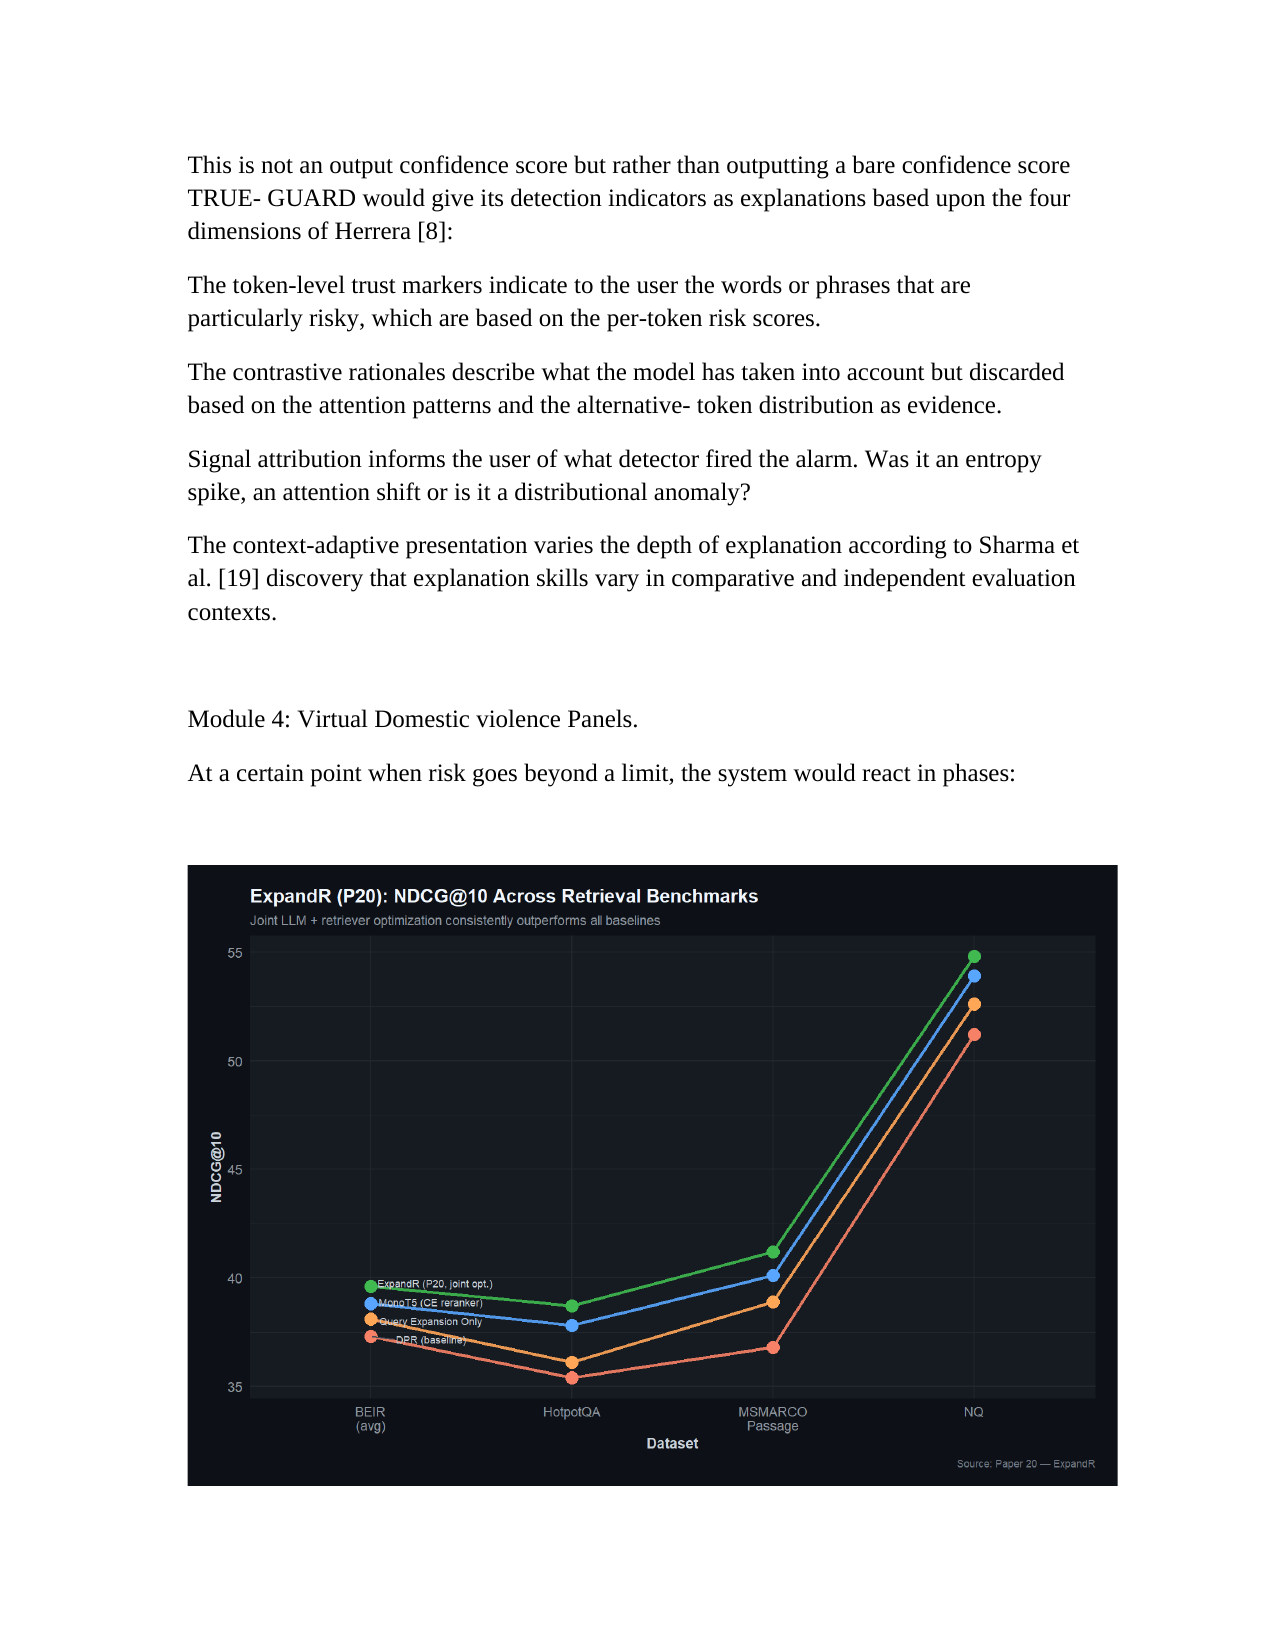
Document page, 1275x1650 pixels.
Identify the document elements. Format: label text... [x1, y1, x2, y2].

text The token-level trust markers indicate to the user the words or phrases that are particularly risky, which are based on the per-token risk scores. [187, 270, 1087, 332]
text This is not an output confidence score but rather than outputting a bare confidence score TRUE- GUARD would give its detection indicators as explanations based upon the four dimensions of Herrera [8]: [187, 150, 1087, 245]
text At a certain point when risk goes beyond a limit, the system would react in phases: [187, 758, 1087, 787]
text The contrastive rationales describe what the model has taken into account but discarded based on the attention patterns and the alternative- token distribution as evidence. [187, 357, 1087, 418]
text Signal attribution informs the user of what detector fired the alarm. Was it an entropy spike, an attention shift or is it a distributional anomaly? [187, 444, 1087, 505]
text The context-adaptive presentation varies the depth of explanation according to Sharma et al. [19] discovery that explanation skills vary in comparative and independent evaluation contexts. [187, 531, 1087, 625]
text Module 4: Virtual Domestic violence Panels. [187, 704, 1087, 733]
